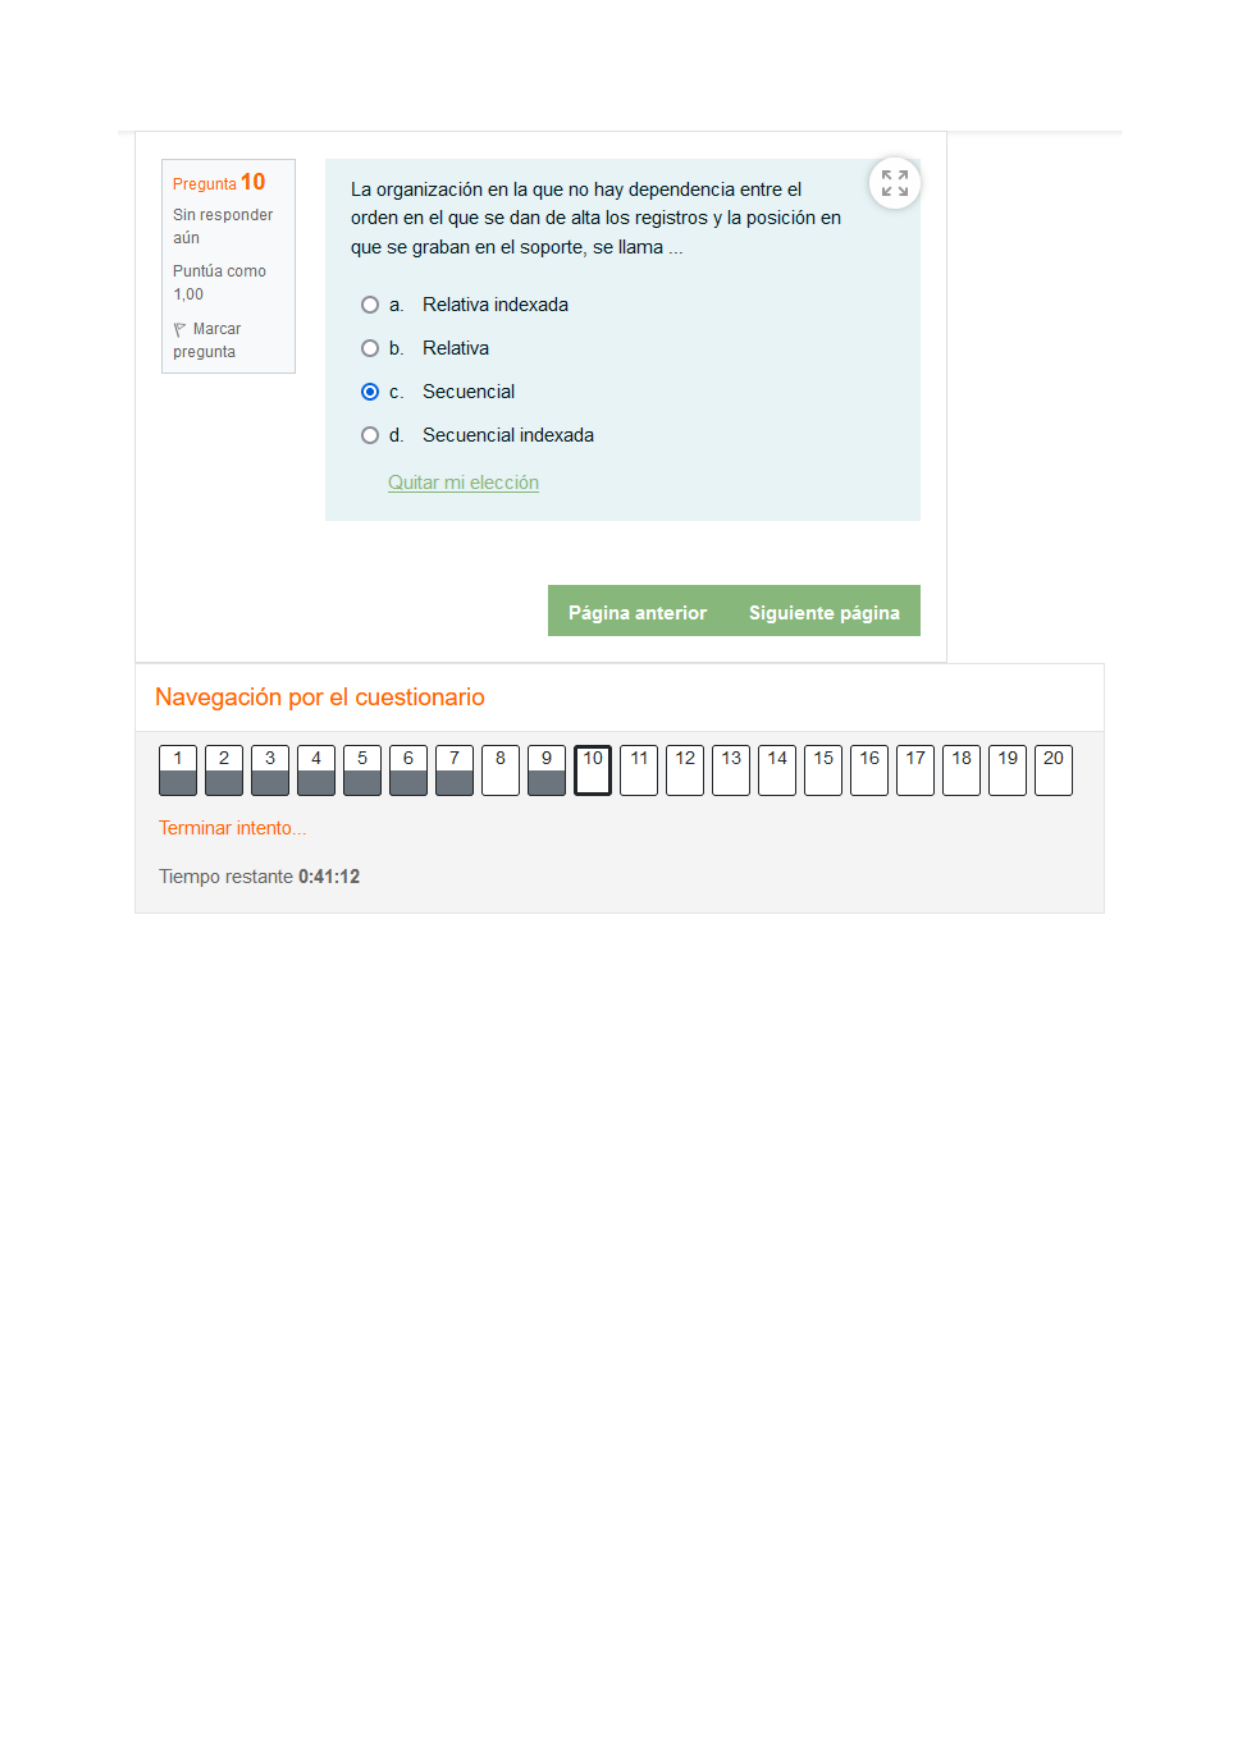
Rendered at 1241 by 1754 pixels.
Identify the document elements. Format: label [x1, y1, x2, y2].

picture [118, 118, 1123, 928]
